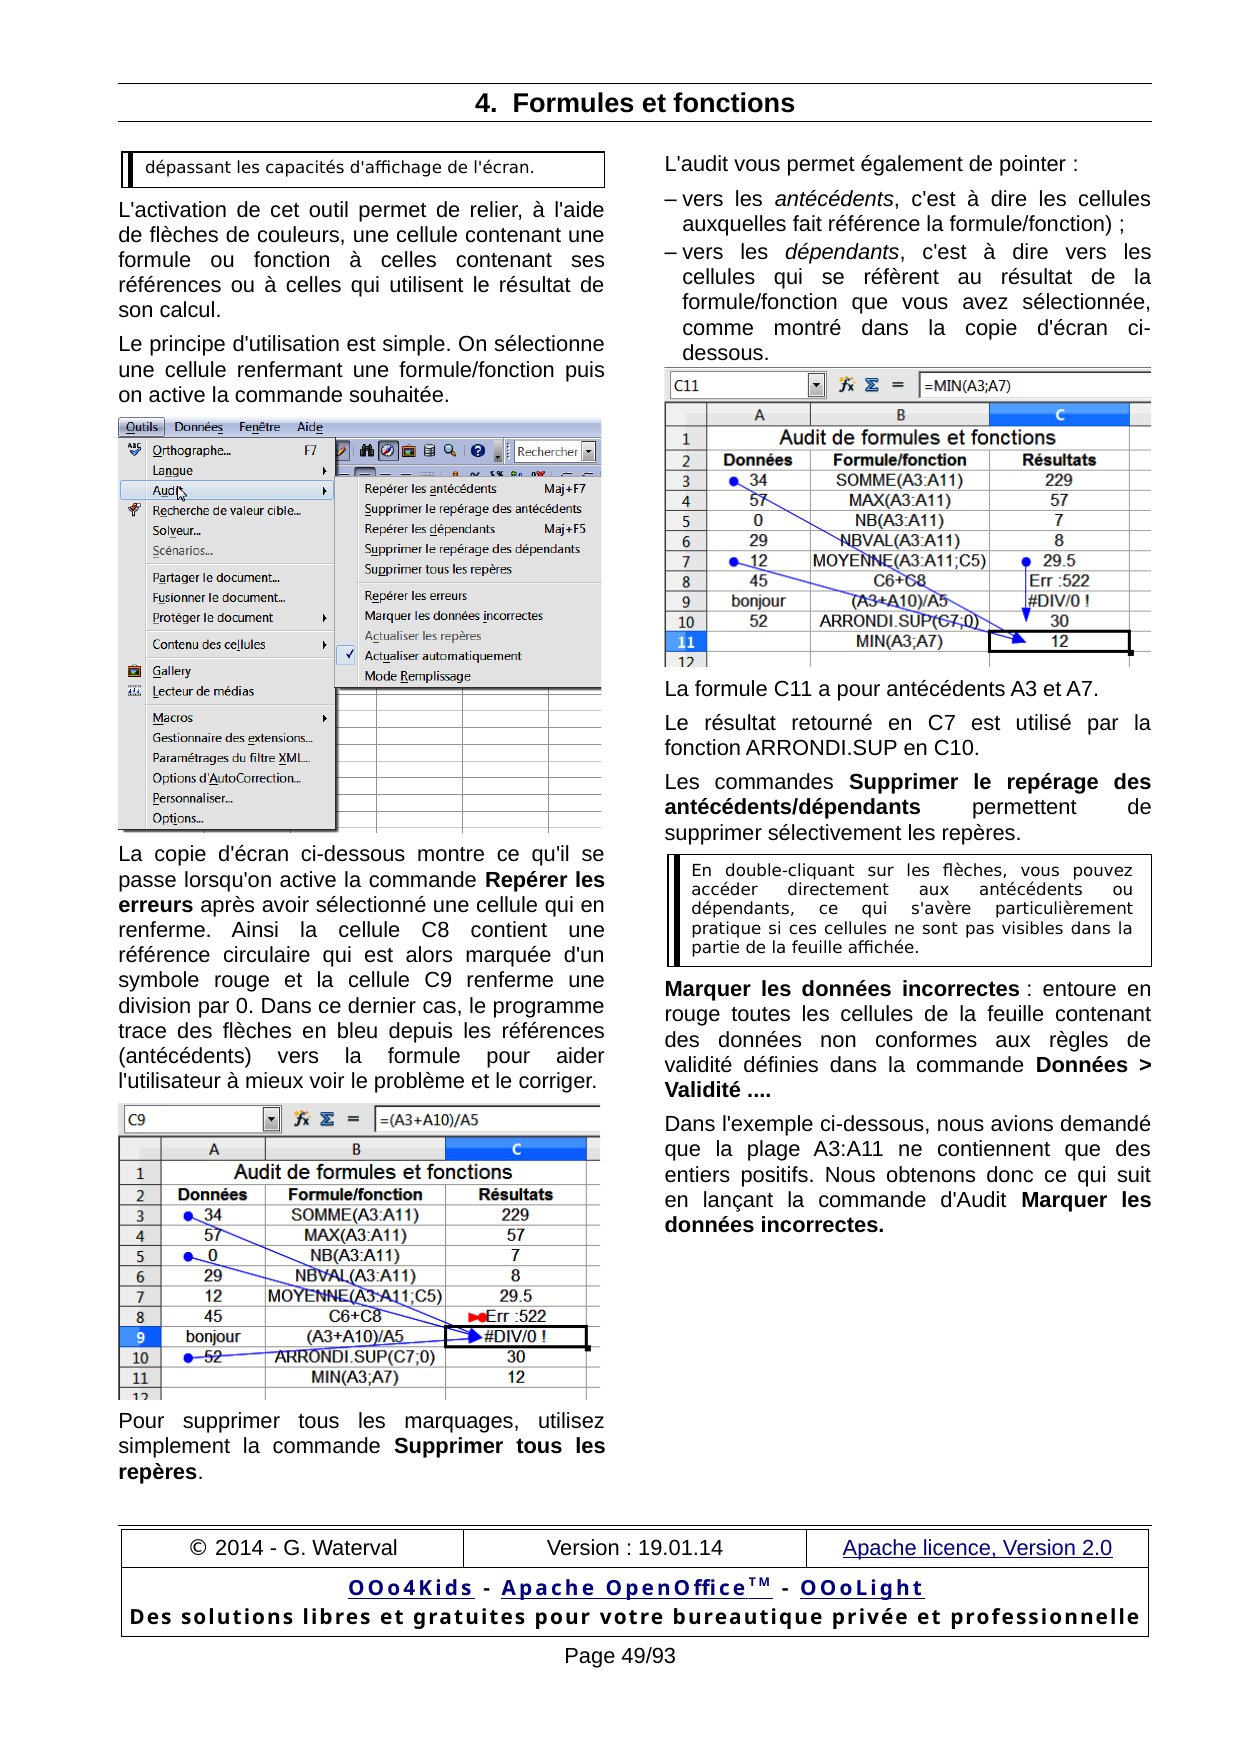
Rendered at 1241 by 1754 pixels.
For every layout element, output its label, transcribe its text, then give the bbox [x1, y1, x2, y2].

text L'audit vous permet également de pointer : [664, 151, 1152, 177]
list vers les antécédents, c'est à dire les cellules auxquelles fait référence la formule/fonction) ; [664, 185, 1152, 236]
list vers les dépendants, c'est à dire vers les cellules qui se réfèrent au résultat de la formule/fonction que vous avez sélectionnée, comme montré dans la copie d'écran ci-dessous. [664, 239, 1152, 365]
text Dans l'exemple ci-dessous, nous avions demandé que la plage A3:A11 ne contiennent que des entiers positifs. Nous obtenons donc ce qui suit en lançant la commande d'Audit Marquer les données incorrectes. [664, 1111, 1152, 1237]
text L'activation de cet outil permet de relier, à l'aide de flèches de couleurs, une cellule contenant une formule ou fonction à celles contenant ses références ou à celles qui utilisent le résultat de son calcul. [118, 196, 605, 322]
text Le résultat retourné en C7 est utilisé par la fonction ARRONDI.SUP en C10. [664, 710, 1152, 760]
text Les commandes Supprimer le repérage des antécédents/dépendants permettent de supprimer sélectivement les repères. [664, 769, 1152, 845]
text La copie d'écran ci-dessous montre ce qu'il se passe lorsqu'on active la commande Repérer les erreurs après avoir sélectionné une cellule qui en renferme. Ainsi la cellule C8 contient une référence circulaire qui est alors marquée d'un symbole rouge et la cellule C9 renferme une division par 0. Dans ce dernier cas, le programme trace des flèches en bleu depuis les références (antécédents) vers la formule pour aider l'utilisateur à mieux voir le problème et le corriger. [118, 841, 605, 1093]
text Pour supprimer tous les marquages, utilisez simplement la commande Supprimer tous les repères. [118, 1408, 605, 1484]
table_header dépassant les capacités d'affichage de l'écran. [133, 153, 604, 187]
table_header En double-cliquant sur les flèches, vous pouvez accéder directement aux antécédents ou dépendants, ce qui s'avère particulièrement pratique si ces cellules ne sont pas visibles dans la partie de la feuille affichée. [680, 855, 1151, 966]
text Marquer les données incorrectes : entoure en rouge toutes les cellules de la feuille contenant des données non conformes aux règles de validité définies dans la commande Données > Validité .... [664, 976, 1152, 1102]
text Le principe d'utilisation est simple. On sélectionne une cellule renfermant une formule/fonction puis on active la commande souhaitée. [118, 331, 605, 407]
text La formule C11 a pour antécédents A3 et A7. [664, 676, 1152, 701]
